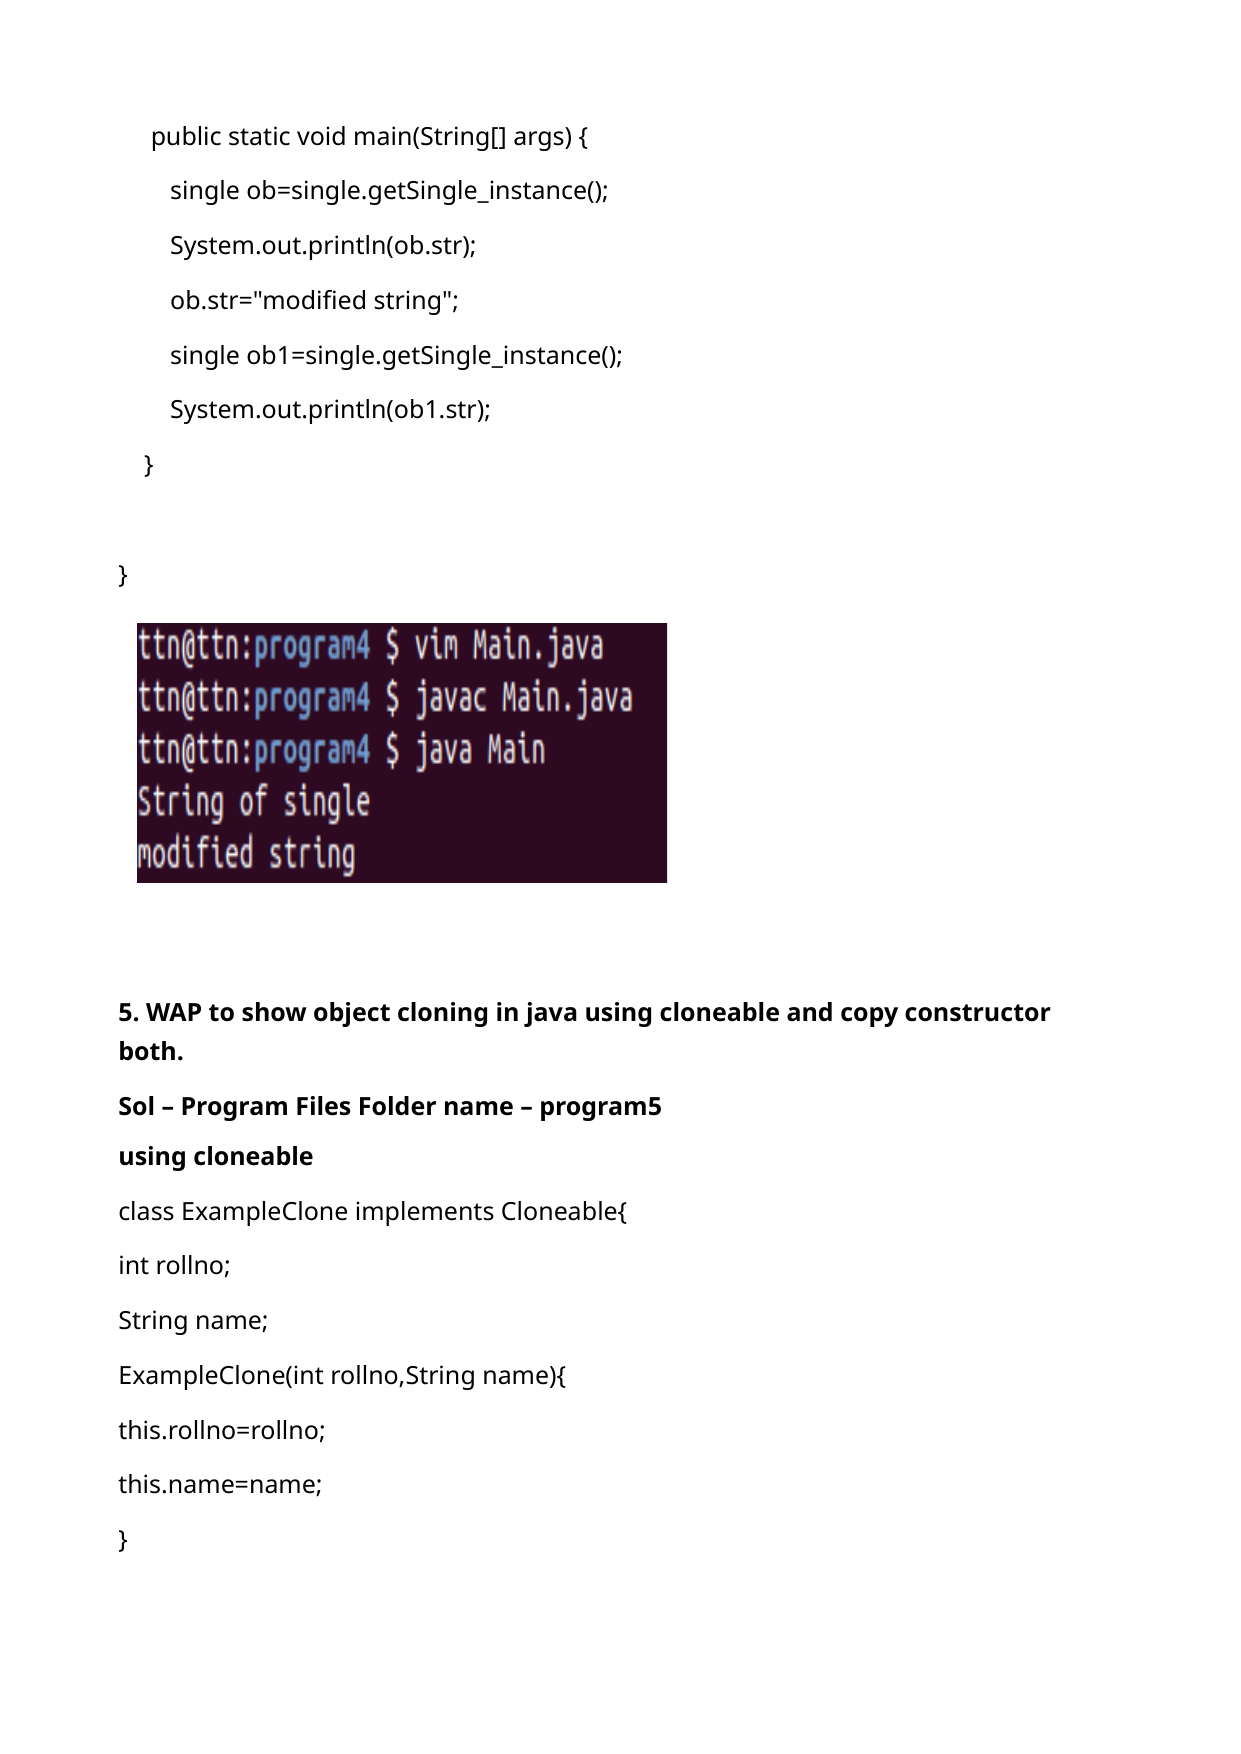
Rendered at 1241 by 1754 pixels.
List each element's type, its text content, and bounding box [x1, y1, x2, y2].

text Sol – Program Files Folder name – program5 [118, 1089, 1122, 1123]
text } [118, 556, 1122, 591]
text ExampleClone(int rollno,String name){ [118, 1358, 1122, 1392]
text using cloneable [118, 1138, 1122, 1172]
text System.out.println(ob1.str); [118, 392, 1122, 426]
text ob.str="modified string"; [118, 282, 1122, 317]
text this.name=name; [118, 1467, 1122, 1501]
text this.rollno=rollno; [118, 1412, 1122, 1446]
text System.out.println(ob.str); [118, 228, 1122, 262]
text } [118, 1522, 1122, 1556]
text 5. WAP to show object cloning in java using cloneable and copy constructor both. [118, 995, 1122, 1068]
text single ob=single.getSingle_instance(); [118, 173, 1122, 207]
text String name; [118, 1303, 1122, 1337]
text } [118, 447, 1122, 481]
picture [137, 623, 668, 883]
text single ob1=single.getSingle_instance(); [118, 337, 1122, 371]
text class ExampleClone implements Cloneable{ [118, 1193, 1122, 1227]
text public static void main(String[] args) { [118, 118, 1122, 152]
text int rollno; [118, 1248, 1122, 1282]
